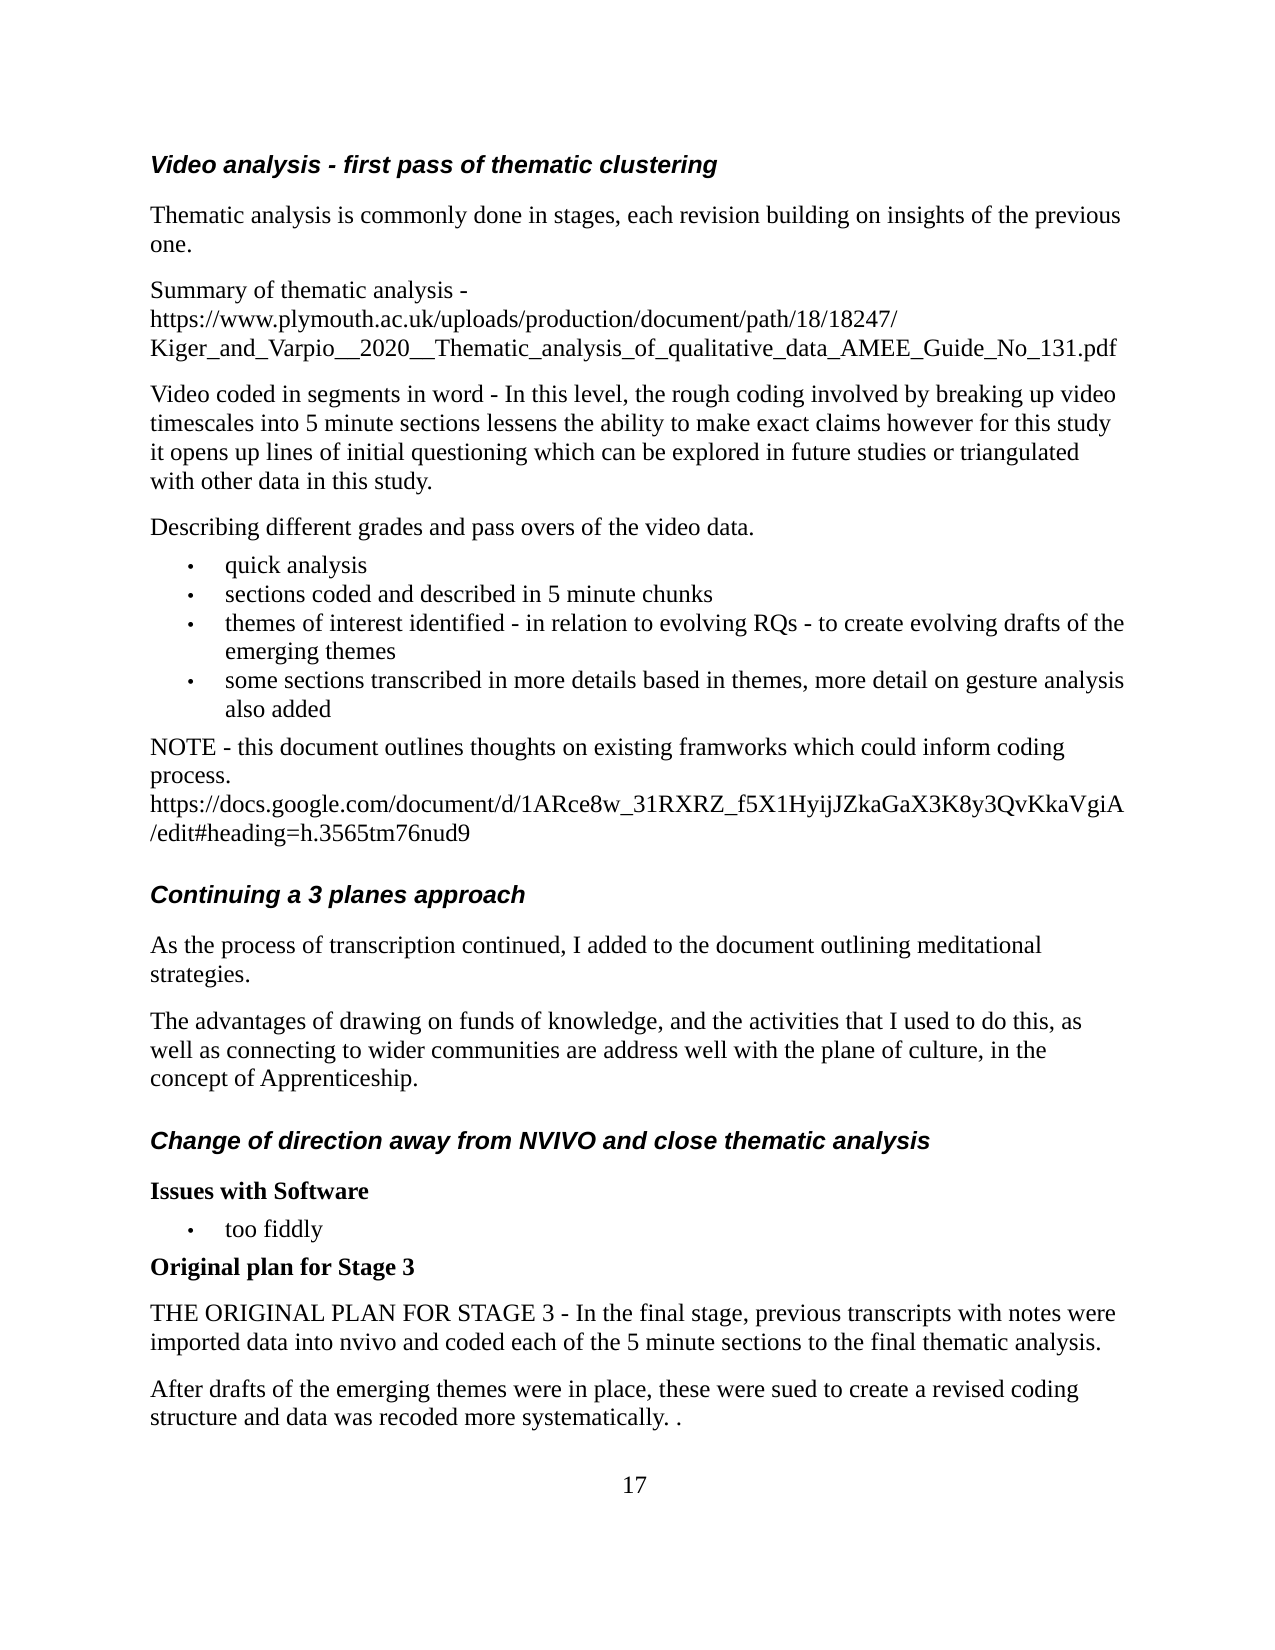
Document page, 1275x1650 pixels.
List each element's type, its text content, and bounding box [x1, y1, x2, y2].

text Describing different grades and pass overs of the video data. [150, 512, 1125, 541]
text Video coded in segments in word - In this level, the rough coding involved by breaking up video timescales into 5 minute sections lessens the ability to make exact claims however for this study it opens up lines of initial questioning which can be explored in future studies or triangulated with other data in this study. [150, 379, 1125, 494]
text Thematic analysis is commonly done in stages, each revision building on insights of the previous one. [150, 200, 1125, 257]
text The advantages of drawing on funds of knowledge, and the activities that I used to do this, as well as connecting to wider communities are address well with the plane of culture, in the concept of Apprenticeship. [150, 1006, 1125, 1092]
text NOTE - this document outlines thoughts on existing framworks which could inform coding process. https://docs.google.com/document/d/1ARce8w_31RXRZ_f5X1HyijJZkaGaX3K8y3QvKkaVgiA/edit#heading=h.3565tm76nud9 [150, 732, 1125, 847]
text Issues with Software [150, 1176, 1125, 1205]
subtitle Continuing a 3 planes approach [150, 881, 1125, 909]
text After drafts of the emerging themes were in place, these were sued to create a revised coding structure and data was recoded more systematically. . [150, 1374, 1125, 1431]
subtitle Change of direction away from NVIVO and close thematic analysis [150, 1126, 1125, 1155]
text THE ORIGINAL PLAN FOR STAGE 3 - In the final stage, previous transcripts with notes were imported data into nvivo and coded each of the 5 minute sections to the final thematic analysis. [150, 1298, 1125, 1356]
list too fiddly [187, 1214, 1125, 1243]
list some sections transcribed in more details based in themes, more detail on gesture analysis also added [187, 665, 1125, 723]
subtitle Video analysis - first pass of thematic clustering [150, 150, 1125, 178]
text As the process of transcription continued, I added to the document outlining meditational strategies. [150, 931, 1125, 988]
text Original plan for Stage 3 [150, 1252, 1125, 1280]
text Summary of thematic analysis - https://www.plymouth.ac.uk/uploads/production/document/path/18/18247/Kiger_and_Varpio__2020__Thematic_analysis_of_qualitative_data_AMEE_Guide_No_131.pdf [150, 275, 1125, 362]
list quick analysis [187, 550, 1125, 579]
list sections coded and described in 5 minute chunks [187, 579, 1125, 608]
list themes of interest identified - in relation to evolving RQs - to create evolving drafts of the emerging themes [187, 608, 1125, 665]
